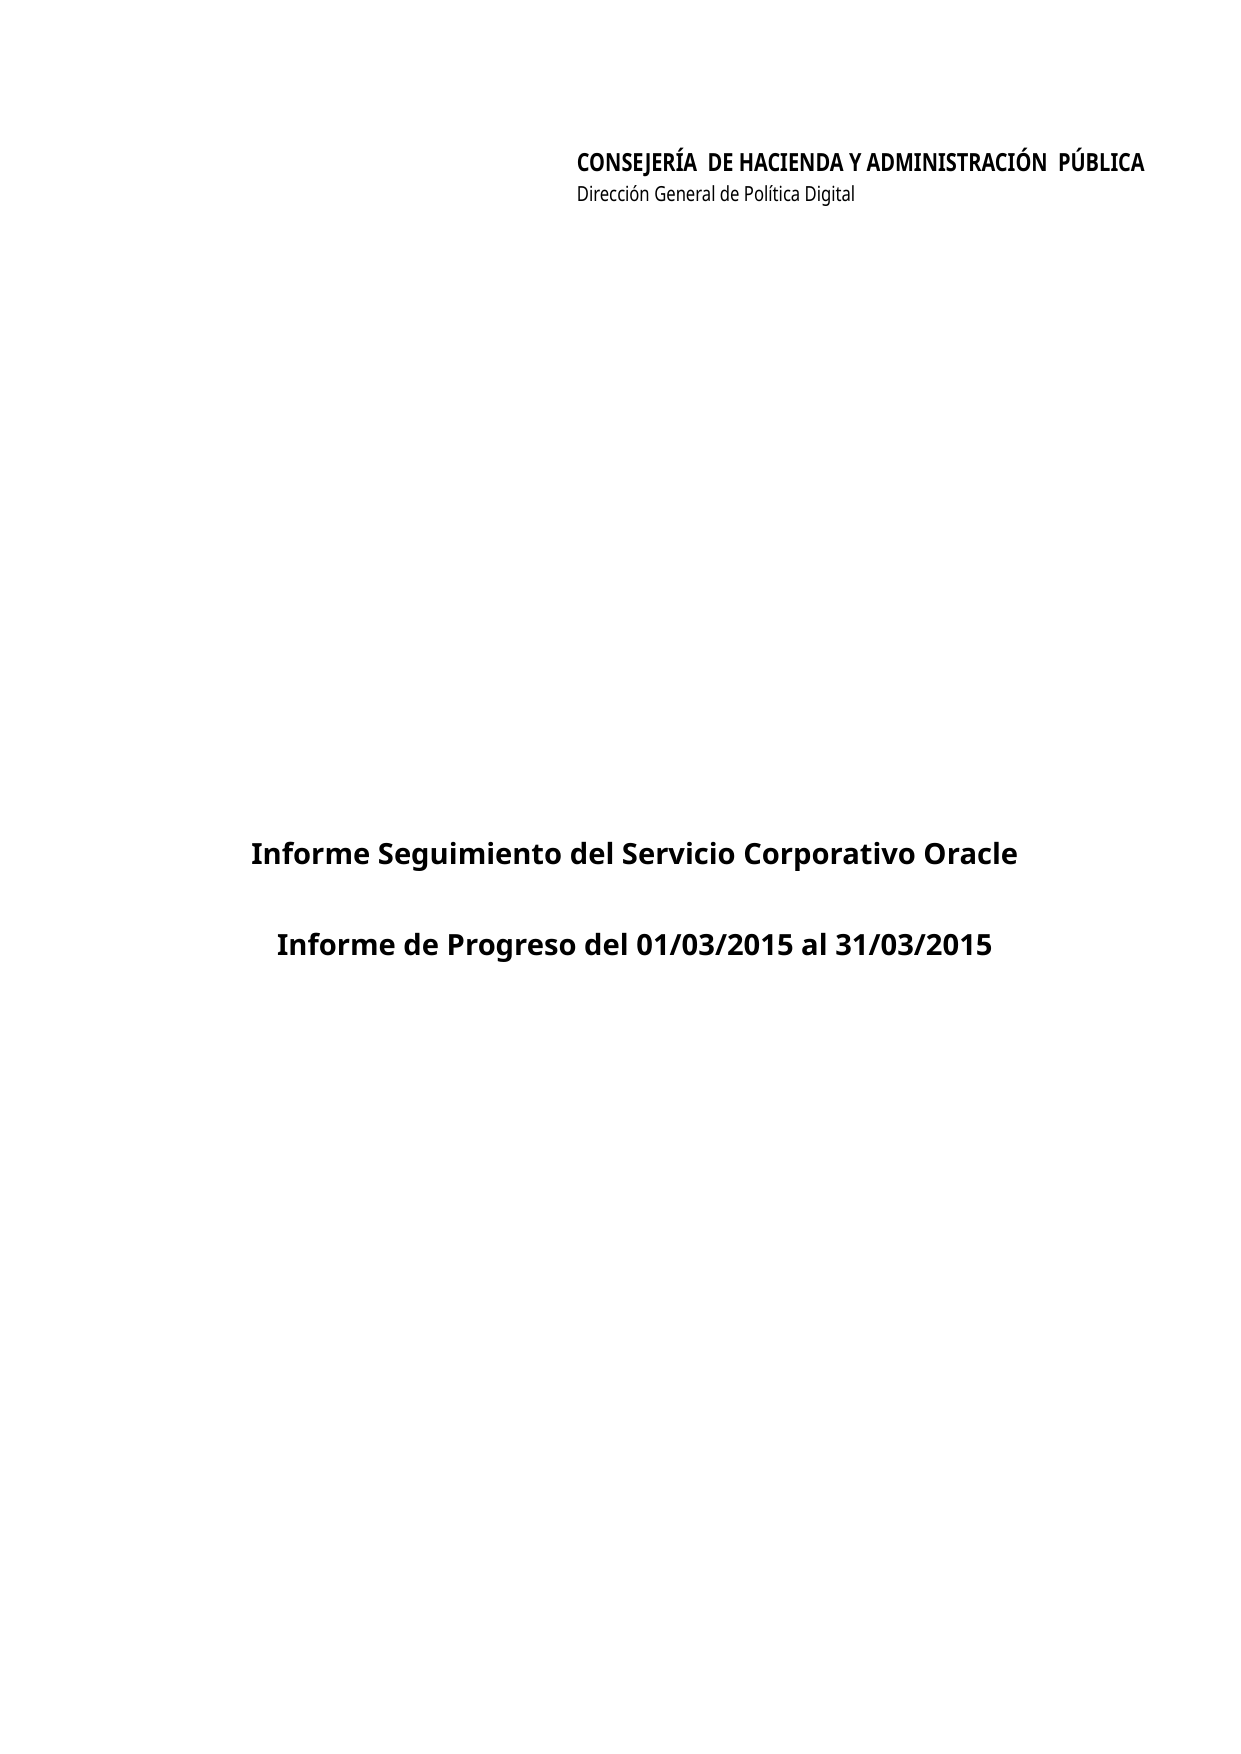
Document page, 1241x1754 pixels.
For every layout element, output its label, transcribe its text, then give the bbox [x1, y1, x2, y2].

title Informe Seguimiento del Servicio Corporativo Oracle [148, 833, 1122, 873]
text CONSEJERÍA DE HACIENDA Y ADMINISTRACIÓN PÚBLICA [577, 145, 1175, 179]
title Informe de Progreso del 01/03/2015 al 31/03/2015 [148, 924, 1122, 964]
text Dirección General de Política Digital [577, 179, 1175, 207]
